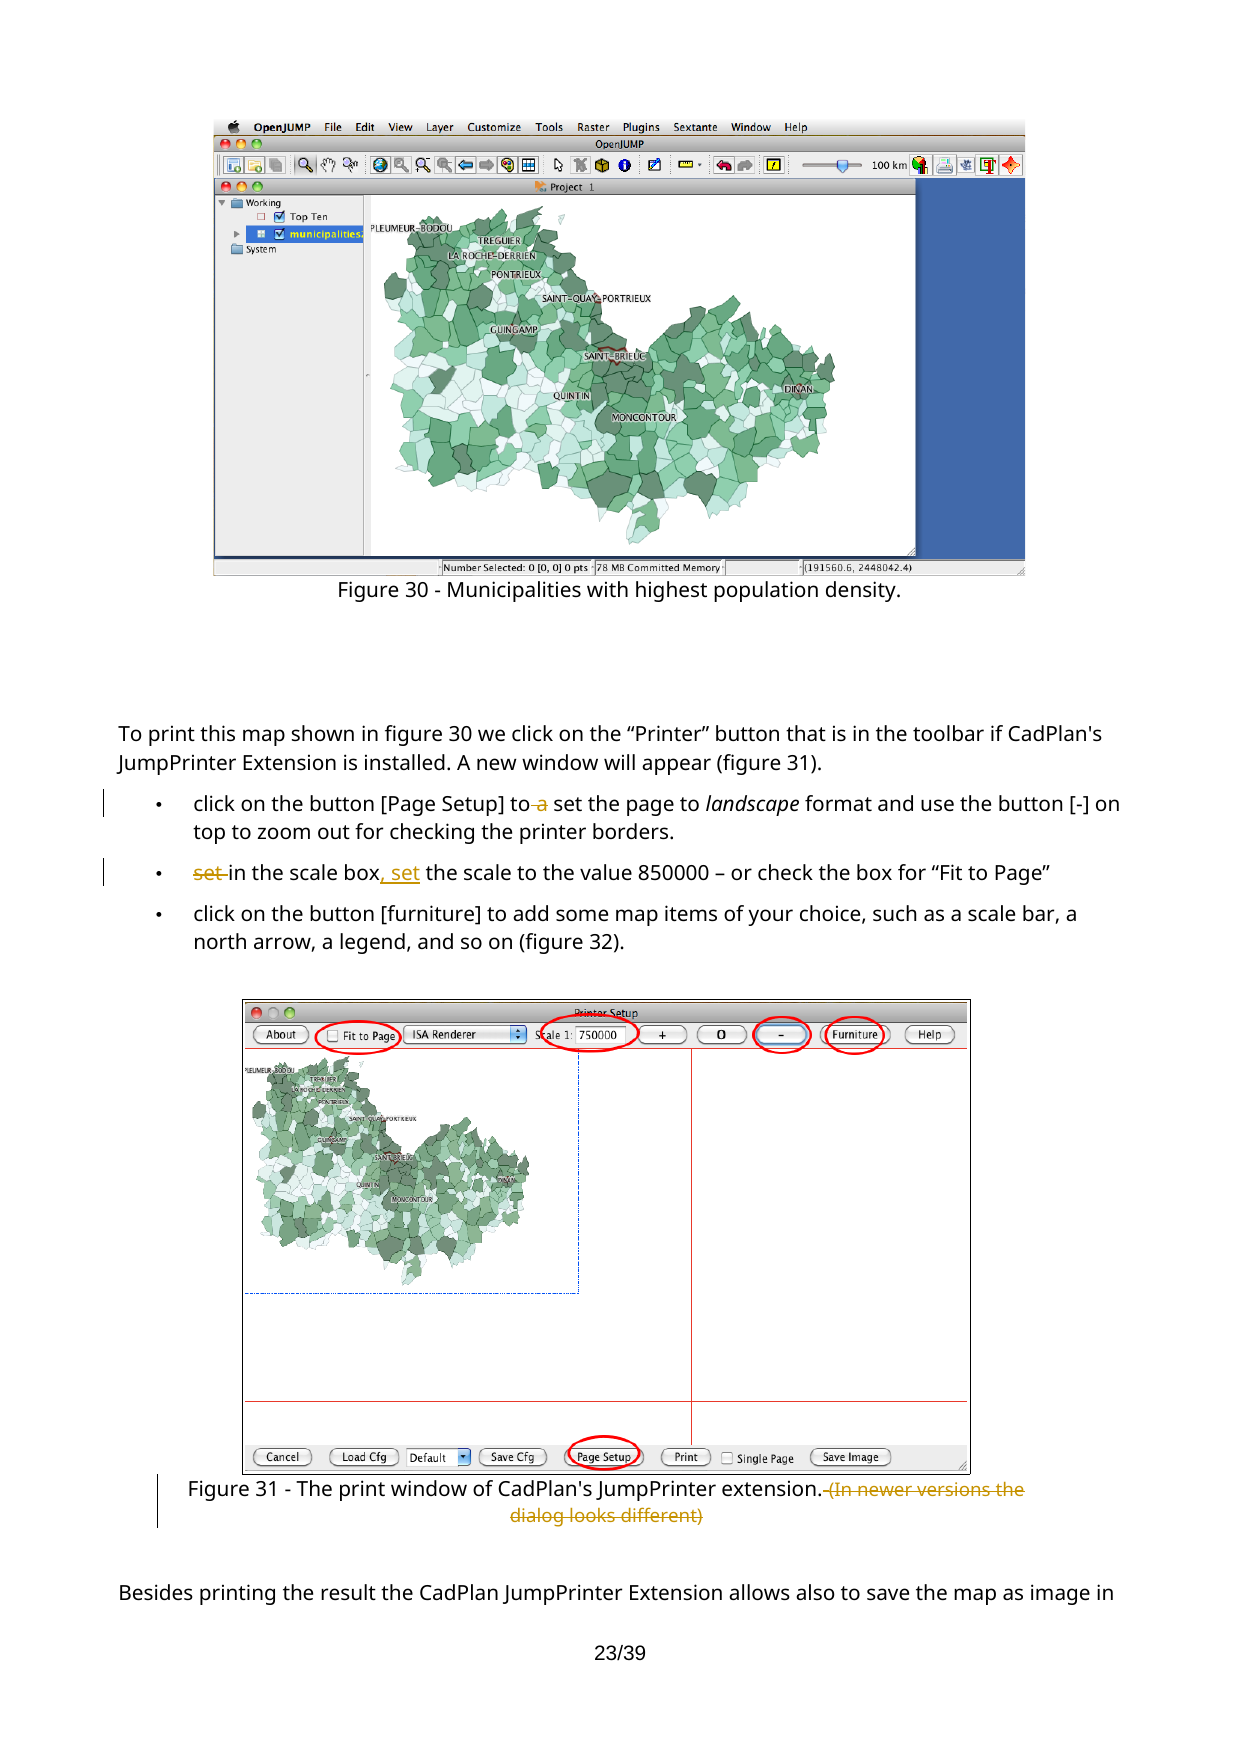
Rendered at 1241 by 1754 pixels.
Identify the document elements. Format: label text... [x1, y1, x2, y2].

list click on the button [furniture] to add some map items of your choice, such as a scale bar, a north arrow, a legend, and so on (figure 32). [156, 899, 1122, 956]
list click on the button [Page Setup] to set the page to landscape format and use the button [-] on top to zoom out for checking the printer borders. [156, 789, 1122, 846]
text Besides printing the result the CadPlan JumpPrinter Extension allows also to save the map as image in [118, 1578, 1122, 1606]
picture [213, 119, 1025, 576]
picture [245, 1002, 967, 1471]
text [243, 1000, 970, 1474]
text To print this map shown in figure 30 we click on the “Printer” button that is in the toolbar if CadPlan's JumpPrinter Extension is installed. A new window will appear (figure 31). [118, 719, 1122, 776]
text Figure 30 - Municipalities with highest population density. [176, 132, 1062, 604]
list in the scale box, set the scale to the value 850000 – or check the box for “Fit to Page” [156, 858, 1122, 886]
text Figure 31 - The print window of CadPlan's JumpPrinter extension. [172, 1012, 1040, 1528]
